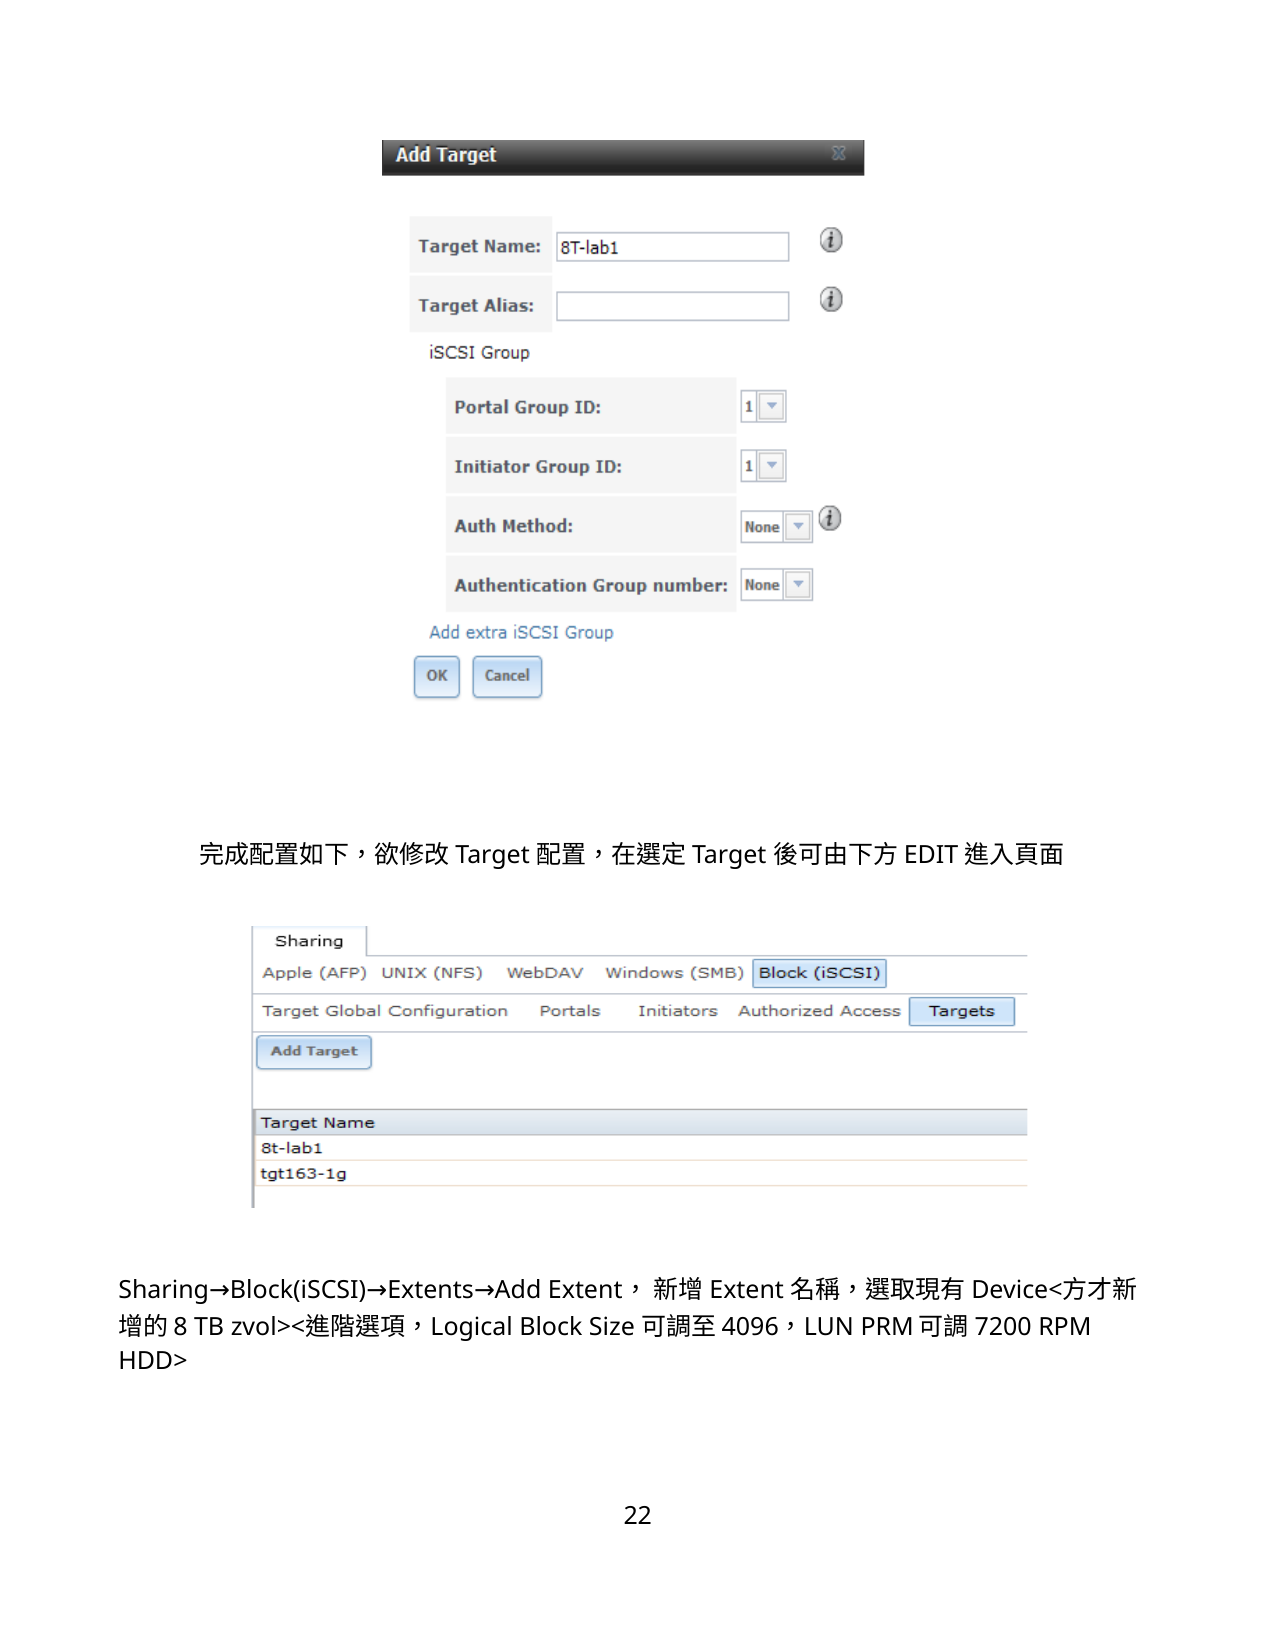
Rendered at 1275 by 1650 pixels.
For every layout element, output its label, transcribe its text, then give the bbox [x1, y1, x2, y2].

picture [382, 140, 865, 717]
text Sharing→Block(iSCSI)→Extents→Add Extent， 新增 Extent 名稱，選取現有 Device<方才新增的8 TB zvol><進階選項，Logical Block Size 可調至4096，LUN PRM可調 7200 RPM HDD> [118, 1270, 1157, 1376]
picture [247, 926, 1028, 1208]
text 完成配置如下，欲修改 Target 配置，在選定 Target 後可由下方 EDIT 進入頁面 [118, 835, 1157, 871]
